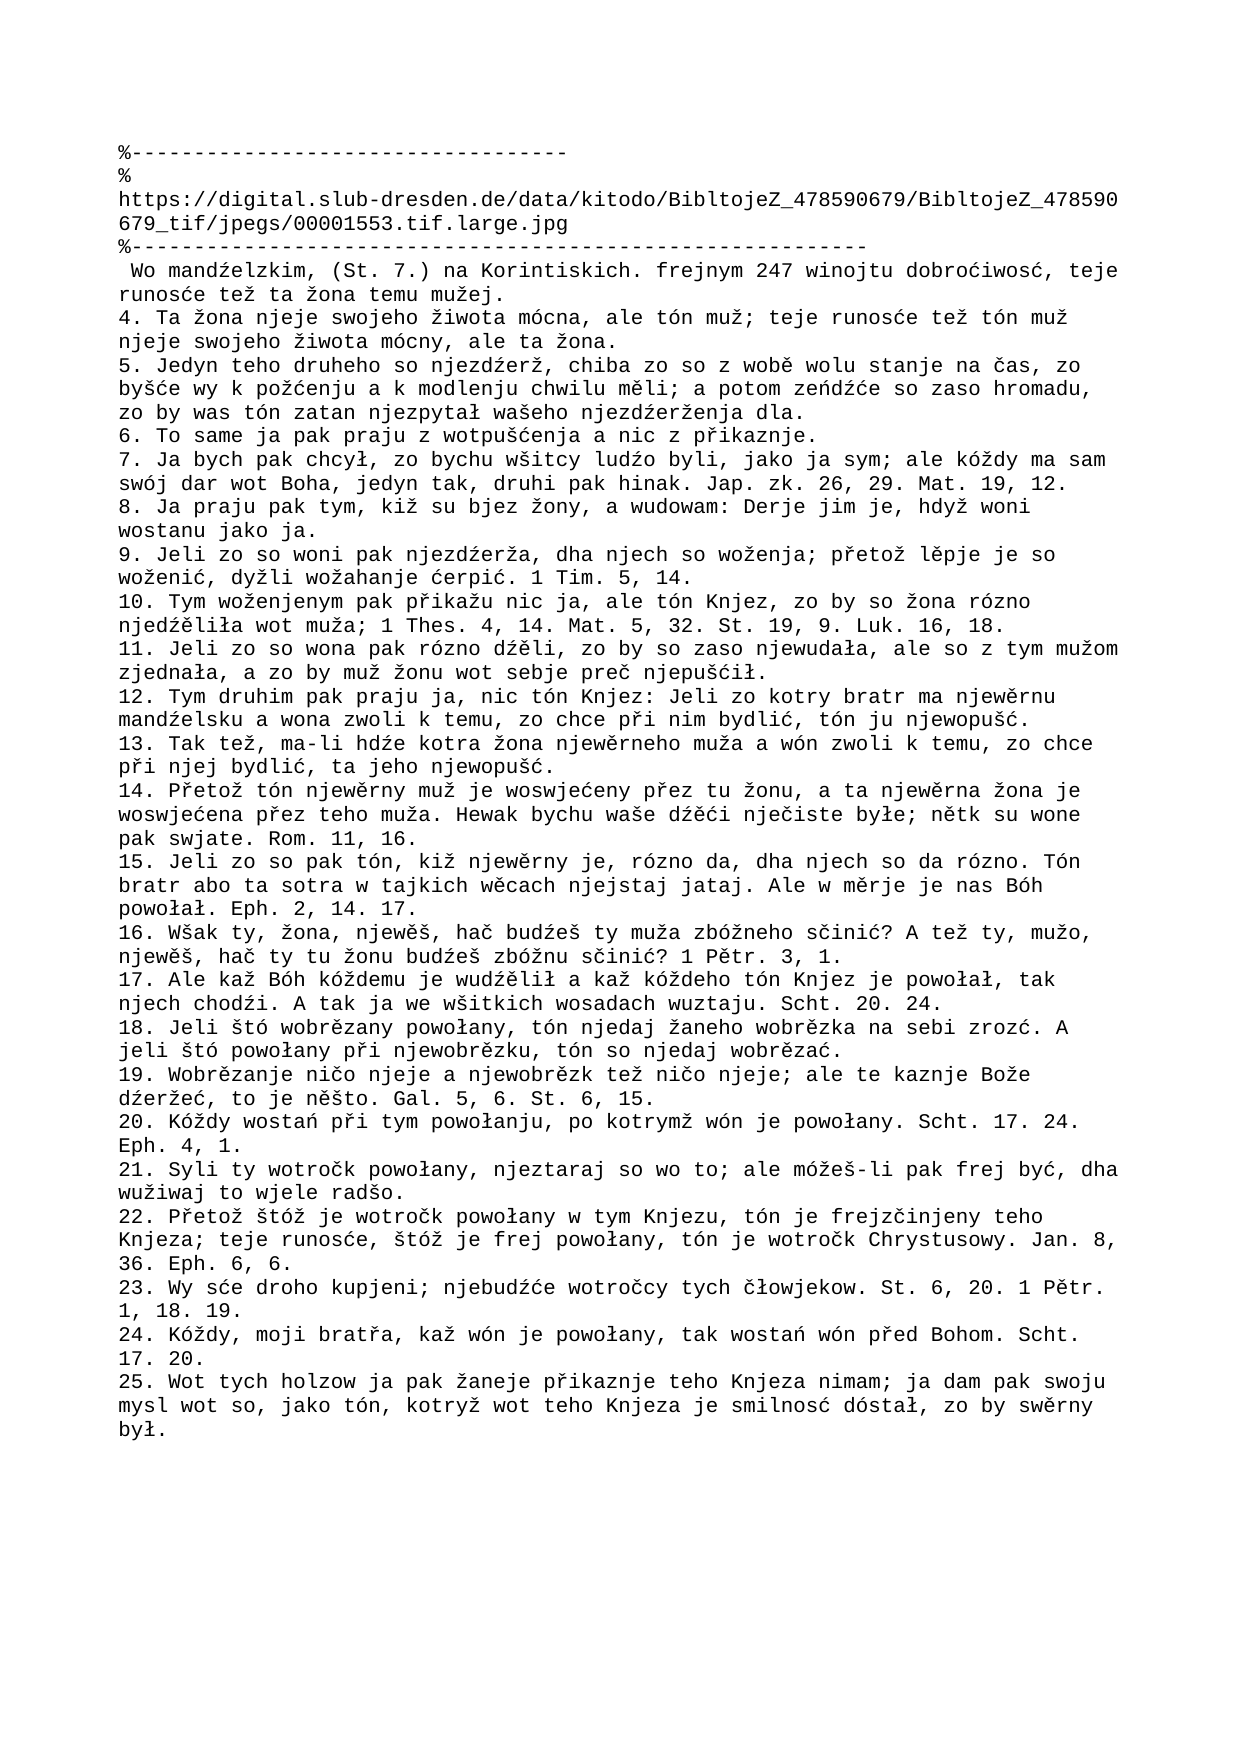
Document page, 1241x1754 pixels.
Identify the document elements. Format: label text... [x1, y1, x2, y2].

text 15. Jeli zo so pak tón, kiž njewěrny je, rózno da, dha njech so da rózno. Tón bratr abo ta sotra w tajkich wěcach njejstaj jataj. Ale w měrje je nas Bóh powołał. Eph. 2, 14. 17. [118, 851, 1122, 922]
text 13. Tak tež, ma-li hdźe kotra žona njewěrneho muža a wón zwoli k temu, zo chce při njej bydlić, ta jeho njewopušć. [118, 733, 1122, 780]
text 12. Tym druhim pak praju ja, nic tón Knjez: Jeli zo kotry bratr ma njewěrnu mandźelsku a wona zwoli k temu, zo chce při nim bydlić, tón ju njewopušć. [118, 686, 1122, 733]
text 5. Jedyn teho druheho so njezdźerž, chiba zo so z wobě wolu stanje na čas, zo byšće wy k požćenju a k modlenju chwilu měli; a potom zeńdźće so zaso hromadu, zo by was tón zatan njezpytał wašeho njezdźerženja dla. [118, 354, 1122, 426]
text 6. To same ja pak praju z wotpušćenja a nic z přikaznje. [118, 426, 1122, 449]
text 20. Kóždy wostań při tym powołanju, po kotrymž wón je powołany. Scht. 17. 24. Eph. 4, 1. [118, 1111, 1122, 1158]
text 14. Přetož tón njewěrny muž je woswjećeny přez tu žonu, a ta njewěrna žona je woswjećena přez teho muža. Hewak bychu waše dźěći nječiste byłe; nětk su wone pak swjate. Rom. 11, 16. [118, 780, 1122, 851]
text 11. Jeli zo so wona pak rózno dźěli, zo by so zaso njewudała, ale so z tym mužom zjednała, a zo by muž žonu wot sebje preč njepušćił. [118, 638, 1122, 686]
text %----------------------------------- [118, 142, 1122, 165]
text 7. Ja bych pak chcył, zo bychu wšitcy ludźo byli, jako ja sym; ale kóždy ma sam swój dar wot Boha, jedyn tak, druhi pak hinak. Jap. zk. 26, 29. Mat. 19, 12. [118, 449, 1122, 496]
text 24. Kóždy, moji bratřa, kaž wón je powołany, tak wostań wón před Bohom. Scht. 17. 20. [118, 1324, 1122, 1371]
text 18. Jeli štó wobrězany powołany, tón njedaj žaneho wobrězka na sebi zrozć. A jeli štó powołany při njewobrězku, tón so njedaj wobrězać. [118, 1017, 1122, 1064]
text 21. Syli ty wotročk powołany, njeztaraj so wo to; ale móžeš-li pak frej być, dha wužiwaj to wjele radšo. [118, 1158, 1122, 1206]
text 16. Wšak ty, žona, njewěš, hač budźeš ty muža zbóžneho sčinić? A tež ty, mužo, njewěš, hač ty tu žonu budźeš zbóžnu sčinić? 1 Pětr. 3, 1. [118, 922, 1122, 969]
text 25. Wot tych holzow ja pak žaneje přikaznje teho Knjeza nimam; ja dam pak swoju mysl wot so, jako tón, kotryž wot teho Knjeza je smilnosć dóstał, zo by swěrny był. [118, 1371, 1122, 1442]
text 10. Tym woženjenym pak přikažu nic ja, ale tón Knjez, zo by so žona rózno njedźěliła wot muža; 1 Thes. 4, 14. Mat. 5, 32. St. 19, 9. Luk. 16, 18. [118, 591, 1122, 638]
text %----------------------------------------------------------- [118, 236, 1122, 260]
text 23. Wy sće droho kupjeni; njebudźće wotročcy tych čłowjekow. St. 6, 20. 1 Pětr. 1, 18. 19. [118, 1277, 1122, 1324]
text % https://digital.slub-dresden.de/data/kitodo/BibltojeZ_478590679/BibltojeZ_478590679_tif/jpegs/00001553.tif.large.jpg [118, 165, 1122, 236]
text Wo mandźelzkim, (St. 7.) na Korintiskich. frejnym 247 winojtu dobroćiwosć, teje runosće tež ta žona temu mužej. [118, 260, 1122, 307]
text 9. Jeli zo so woni pak njezdźerža, dha njech so woženja; přetož lěpje je so woženić, dyžli wožahanje ćerpić. 1 Tim. 5, 14. [118, 544, 1122, 591]
text 8. Ja praju pak tym, kiž su bjez žony, a wudowam: Derje jim je, hdyž woni wostanu jako ja. [118, 496, 1122, 544]
text 19. Wobrězanje ničo njeje a njewobrězk tež ničo njeje; ale te kaznje Bože dźeržeć, to je něšto. Gal. 5, 6. St. 6, 15. [118, 1064, 1122, 1111]
text 17. Ale kaž Bóh kóždemu je wudźělił a kaž kóždeho tón Knjez je powołał, tak njech chodźi. A tak ja we wšitkich wosadach wuztaju. Scht. 20. 24. [118, 969, 1122, 1017]
text 22. Přetož štóž je wotročk powołany w tym Knjezu, tón je frejzčinjeny teho Knjeza; teje runosće, štóž je frej powołany, tón je wotročk Chrystusowy. Jan. 8, 36. Eph. 6, 6. [118, 1206, 1122, 1277]
text 4. Ta žona njeje swojeho žiwota mócna, ale tón muž; teje runosće tež tón muž njeje swojeho žiwota mócny, ale ta žona. [118, 307, 1122, 354]
